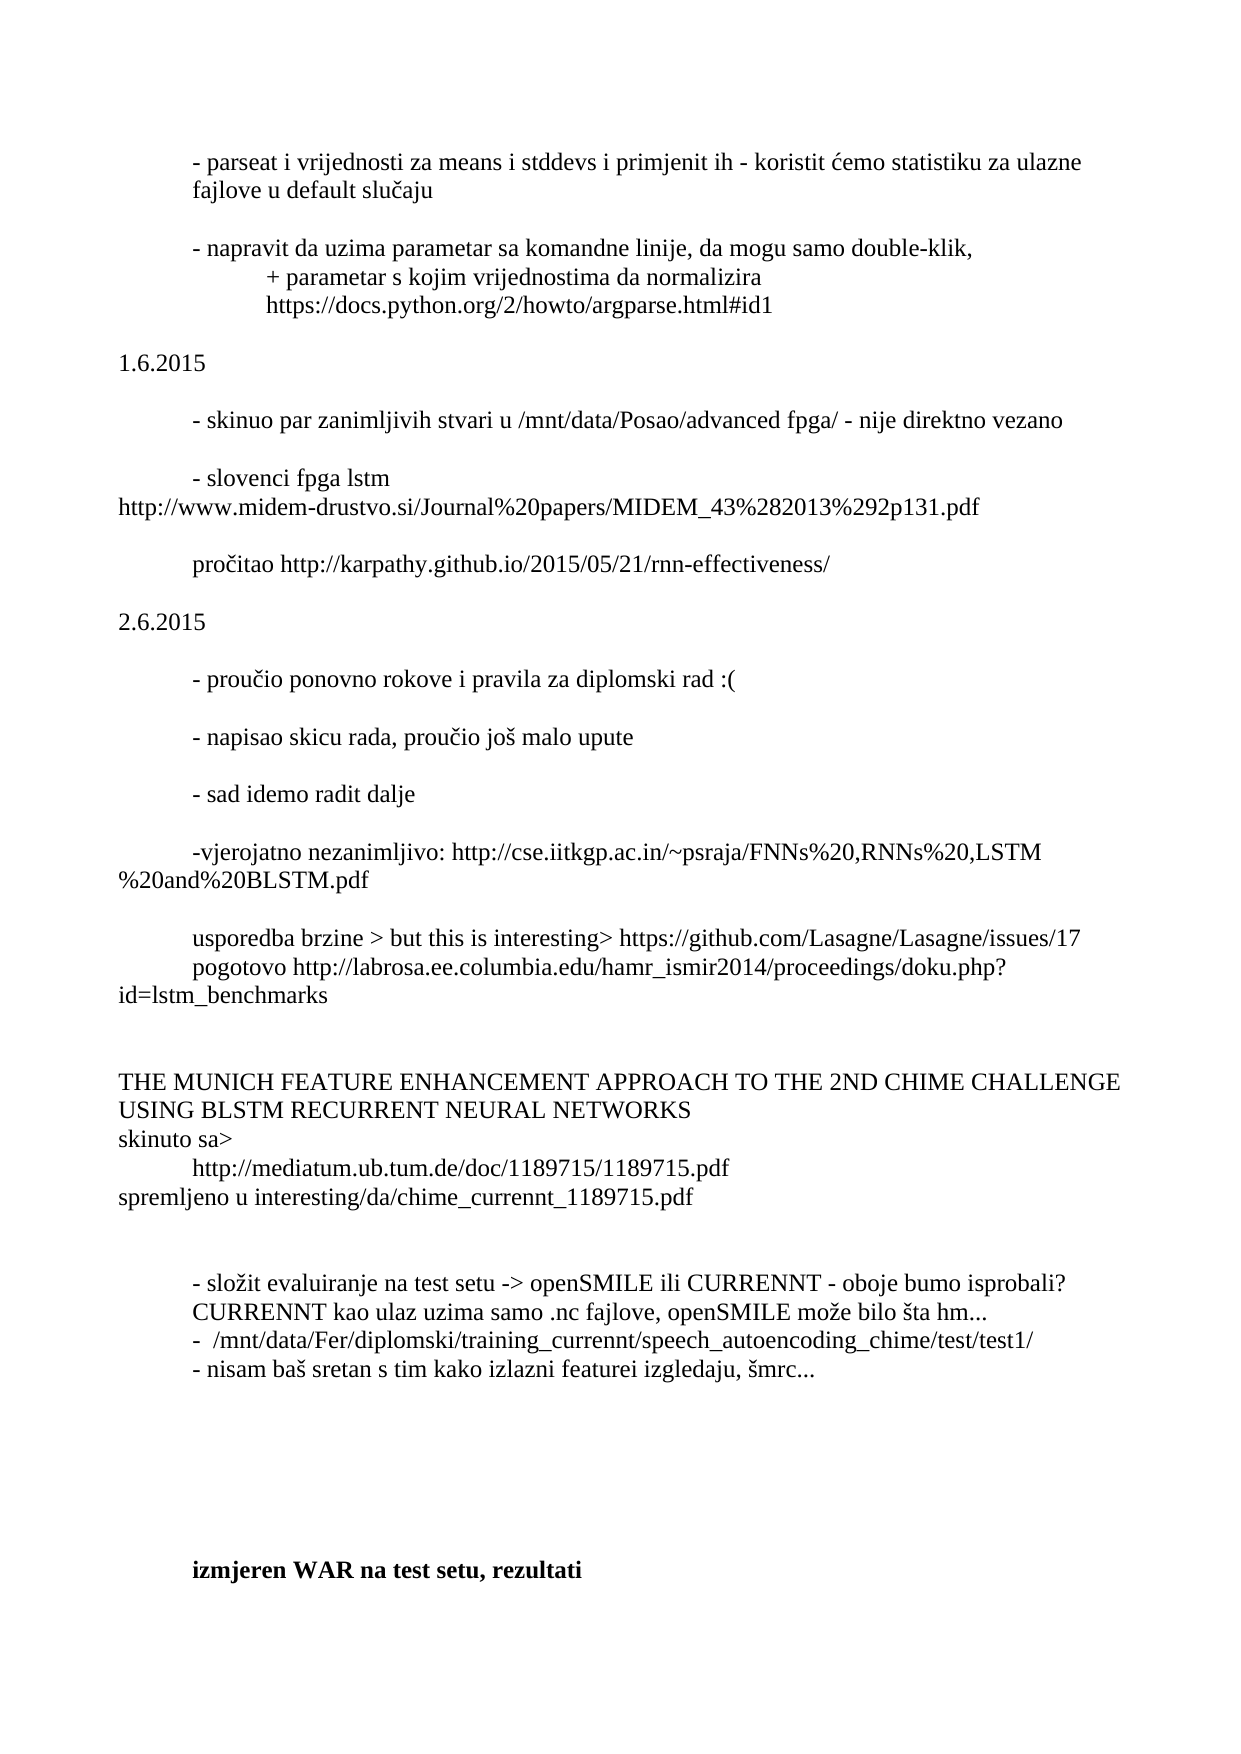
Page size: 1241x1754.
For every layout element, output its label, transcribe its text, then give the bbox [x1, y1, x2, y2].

text 1.6.2015 [118, 348, 1122, 377]
text - parseat i vrijednosti za means i stddevs i primjenit ih - koristit ćemo statistiku za ulazne fajlove u default slučaju [118, 147, 1122, 204]
text izmjeren WAR na test setu, rezultati [118, 1556, 1122, 1584]
text USING BLSTM RECURRENT NEURAL NETWORKS [118, 1096, 1122, 1124]
text - sad idemo radit dalje [118, 779, 1122, 808]
text 2.6.2015 [118, 607, 1122, 636]
text pogotovo http://labrosa.ee.columbia.edu/hamr_ismir2014/proceedings/doku.php?id=lstm_benchmarks [118, 952, 1122, 1009]
text skinuto sa> [118, 1124, 1122, 1153]
text spremljeno u interesting/da/chime_currennt_1189715.pdf [118, 1182, 1122, 1211]
text -vjerojatno nezanimljivo: http://cse.iitkgp.ac.in/~psraja/FNNs%20,RNNs%20,LSTM%20and%20BLSTM.pdf [118, 837, 1122, 894]
text - nisam baš sretan s tim kako izlazni featurei izgledaju, šmrc... [118, 1354, 1122, 1383]
text pročitao http://karpathy.github.io/2015/05/21/rnn-effectiveness/ [118, 549, 1122, 578]
text - slovenci fpga lstm http://www.midem-drustvo.si/Journal%20papers/MIDEM_43%282013%292p131.pdf [118, 463, 1122, 521]
text + parametar s kojim vrijednostima da normalizira [192, 262, 1122, 291]
text https://docs.python.org/2/howto/argparse.html#id1 [192, 291, 1122, 319]
text - napravit da uzima parametar sa komandne linije, da mogu samo double-klik, [192, 233, 1122, 262]
text http://mediatum.ub.tum.de/doc/1189715/1189715.pdf [118, 1153, 1122, 1182]
text usporedba brzine > but this is interesting> https://github.com/Lasagne/Lasagne/issues/17 [118, 923, 1122, 952]
text - /mnt/data/Fer/diplomski/training_currennt/speech_autoencoding_chime/test/test1/ [118, 1326, 1122, 1354]
text THE MUNICH FEATURE ENHANCEMENT APPROACH TO THE 2ND CHIME CHALLENGE [118, 1067, 1122, 1096]
text - proučio ponovno rokove i pravila za diplomski rad :( [118, 664, 1122, 693]
text - skinuo par zanimljivih stvari u /mnt/data/Posao/advanced fpga/ - nije direktno vezano [118, 406, 1122, 434]
text CURRENNT kao ulaz uzima samo .nc fajlove, openSMILE može bilo šta hm... [192, 1297, 1122, 1326]
text - napisao skicu rada, proučio još malo upute [118, 722, 1122, 751]
text - složit evaluiranje na test setu -> openSMILE ili CURRENNT - oboje bumo isprobali? [192, 1268, 1122, 1297]
